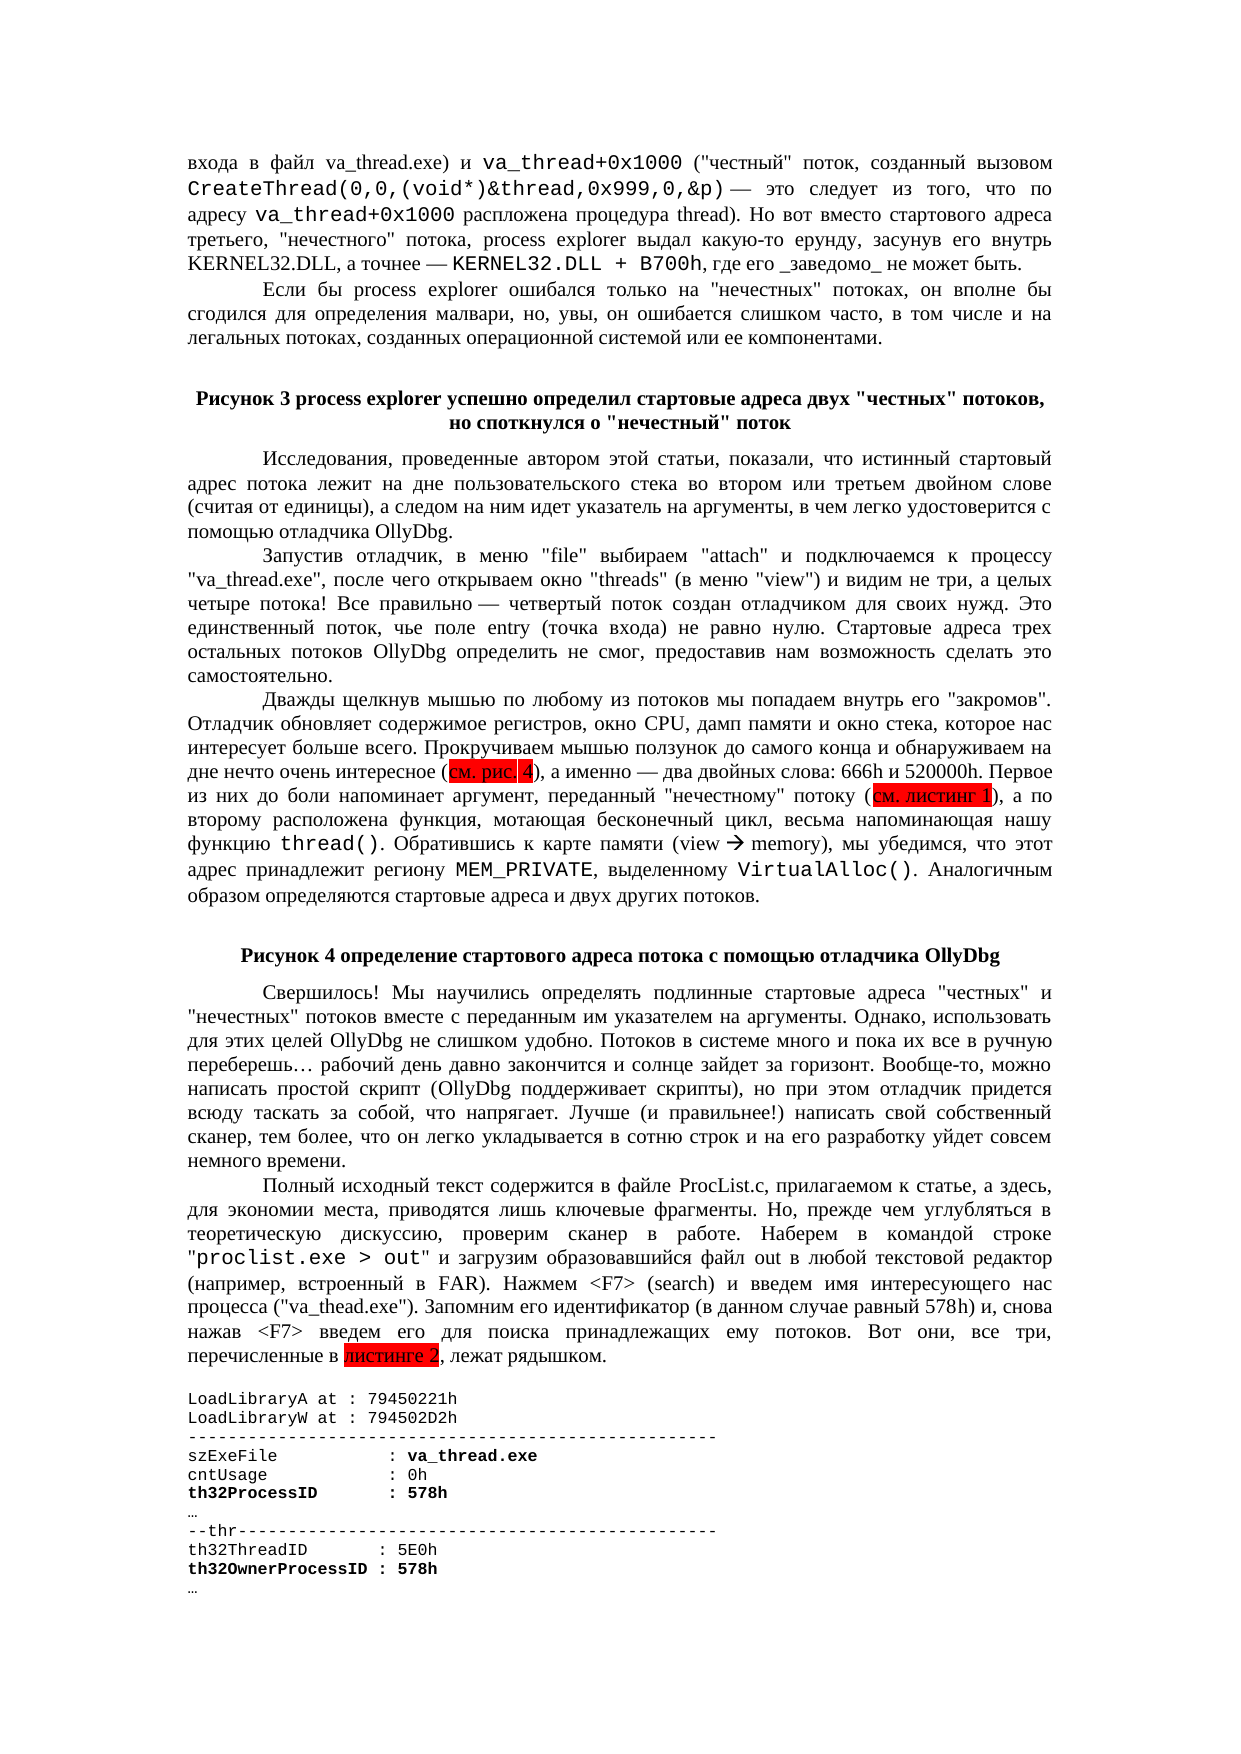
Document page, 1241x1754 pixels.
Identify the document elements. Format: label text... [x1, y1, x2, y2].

text Свершилось! Мы научились определять подлинные стартовые адреса "честных" и "нечестных" потоков вместе с переданным им указателем на аргументы. Однако, использовать для этих целей OllyDbg не слишком удобно. Потоков в системе много и пока их все в ручную переберешь… рабочий день давно закончится и солнце зайдет за горизонт. Вообще-то, можно написать простой скрипт (OllyDbg поддерживает скрипты), но при этом отладчик придется всюду таскать за собой, что напрягает. Лучше (и правильнее!) написать свой собственный сканер, тем более, что он легко укладывается в сотню строк и на его разработку уйдет совсем немного времени. [187, 980, 1053, 1172]
text ----------------------------------------------------- [187, 1428, 1053, 1447]
text входа в файл va_thread.exe) и va_thread+0x1000 ("честный" поток, созданный вызовом CreateThread(0,0,(void*)&thread,0x999,0,&p) — это следует из того, что по адресу va_thread+0x1000 распложена процедура thread). Но вот вместо стартового адреса третьего, "нечестного" потока, process explorer выдал какую-то ерунду, засунув его внутрь KERNEL32.DLL, а точнее — KERNEL32.DLL + B700h, где его _заведомо_ не может быть. [187, 150, 1053, 277]
text szExeFile : va_thread.exe [187, 1447, 1053, 1466]
text Полный исходный текст содержится в файле ProcList.c, прилагаемом к статье, а здесь, для экономии места, приводятся лишь ключевые фрагменты. Но, прежде чем углубляться в теоретическую дискуссию, проверим сканер в работе. Наберем в командой строке "proclist.exe > out" и загрузим образовавшийся файл out в любой текстовой редактор (например, встроенный в FAR). Нажмем <F7> (search) и введем имя интересующего нас процесса ("va_thead.exe"). Запомним его идентификатор (в данном случае равный 578h) и, снова нажав <F7> введем его для поиска принадлежащих ему потоков. Вот они, все три, перечисленные в листинге 2, лежат рядышком. [187, 1172, 1053, 1367]
text Запустив отладчик, в меню "file" выбираем "attach" и подключаемся к процессу "va_thread.exe", после чего открываем окно "threads" (в меню "view") и видим не три, а целых четыре потока! Все правильно — четвертый поток создан отладчиком для своих нужд. Это единственный поток, чье поле entry (точка входа) не равно нулю. Стартовые адреса трех остальных потоков OllyDbg определить не смог, предоставив нам возможность сделать это самостоятельно. [187, 543, 1053, 687]
text Дважды щелкнув мышью по любому из потоков мы попадаем внутрь его "закромов". Отладчик обновляет содержимое регистров, окно CPU, дамп памяти и окно стека, которое нас интересует больше всего. Прокручиваем мышью ползунок до самого конца и обнаруживаем на дне нечто очень интересное (см. рис. 4), а именно — два двойных слова: 666h и 520000h. Первое из них до боли напоминает аргумент, переданный "нечестному" потоку (см. листинг 1), а по второму расположена функция, мотающая бесконечный цикл, весьма напоминающая нашу функцию thread(). Обратившись к карте памяти (view  memory), мы убедимся, что этот адрес принадлежит региону MEM_PRIVATE, выделенному VirtualAlloc(). Аналогичным образом определяются стартовые адреса и двух других потоков. [187, 687, 1053, 907]
text cntUsage : 0h [187, 1466, 1053, 1485]
text … [187, 1504, 1053, 1523]
text LoadLibraryW at : 794502D2h [187, 1409, 1053, 1428]
text Исследования, проведенные автором этой статьи, показали, что истинный стартовый адрес потока лежит на дне пользовательского стека во втором или третьем двойном слове (считая от единицы), а следом на ним идет указатель на аргументы, в чем легко удостоверится с помощью отладчика OllyDbg. [187, 446, 1053, 543]
text th32ThreadID : 5E0h [187, 1542, 1053, 1560]
text Если бы process explorer ошибался только на "нечестных" потоках, он вполне бы сгодился для определения малвари, но, увы, он ошибается слишком часто, в том числе и на легальных потоках, созданных операционной системой или ее компонентами. [187, 277, 1053, 349]
text th32OwnerProcessID : 578h [187, 1560, 1053, 1579]
text Рисунок 3 process explorer успешно определил стартовые адреса двух "честных" потоков, но споткнулся о "нечестный" поток [187, 386, 1053, 434]
text … [187, 1579, 1053, 1598]
text th32ProcessID : 578h [187, 1485, 1053, 1504]
text Рисунок 4 определение стартового адреса потока с помощью отладчика OllyDbg [187, 943, 1053, 967]
text --thr------------------------------------------------ [187, 1523, 1053, 1542]
text LoadLibraryA at : 79450221h [187, 1391, 1053, 1409]
